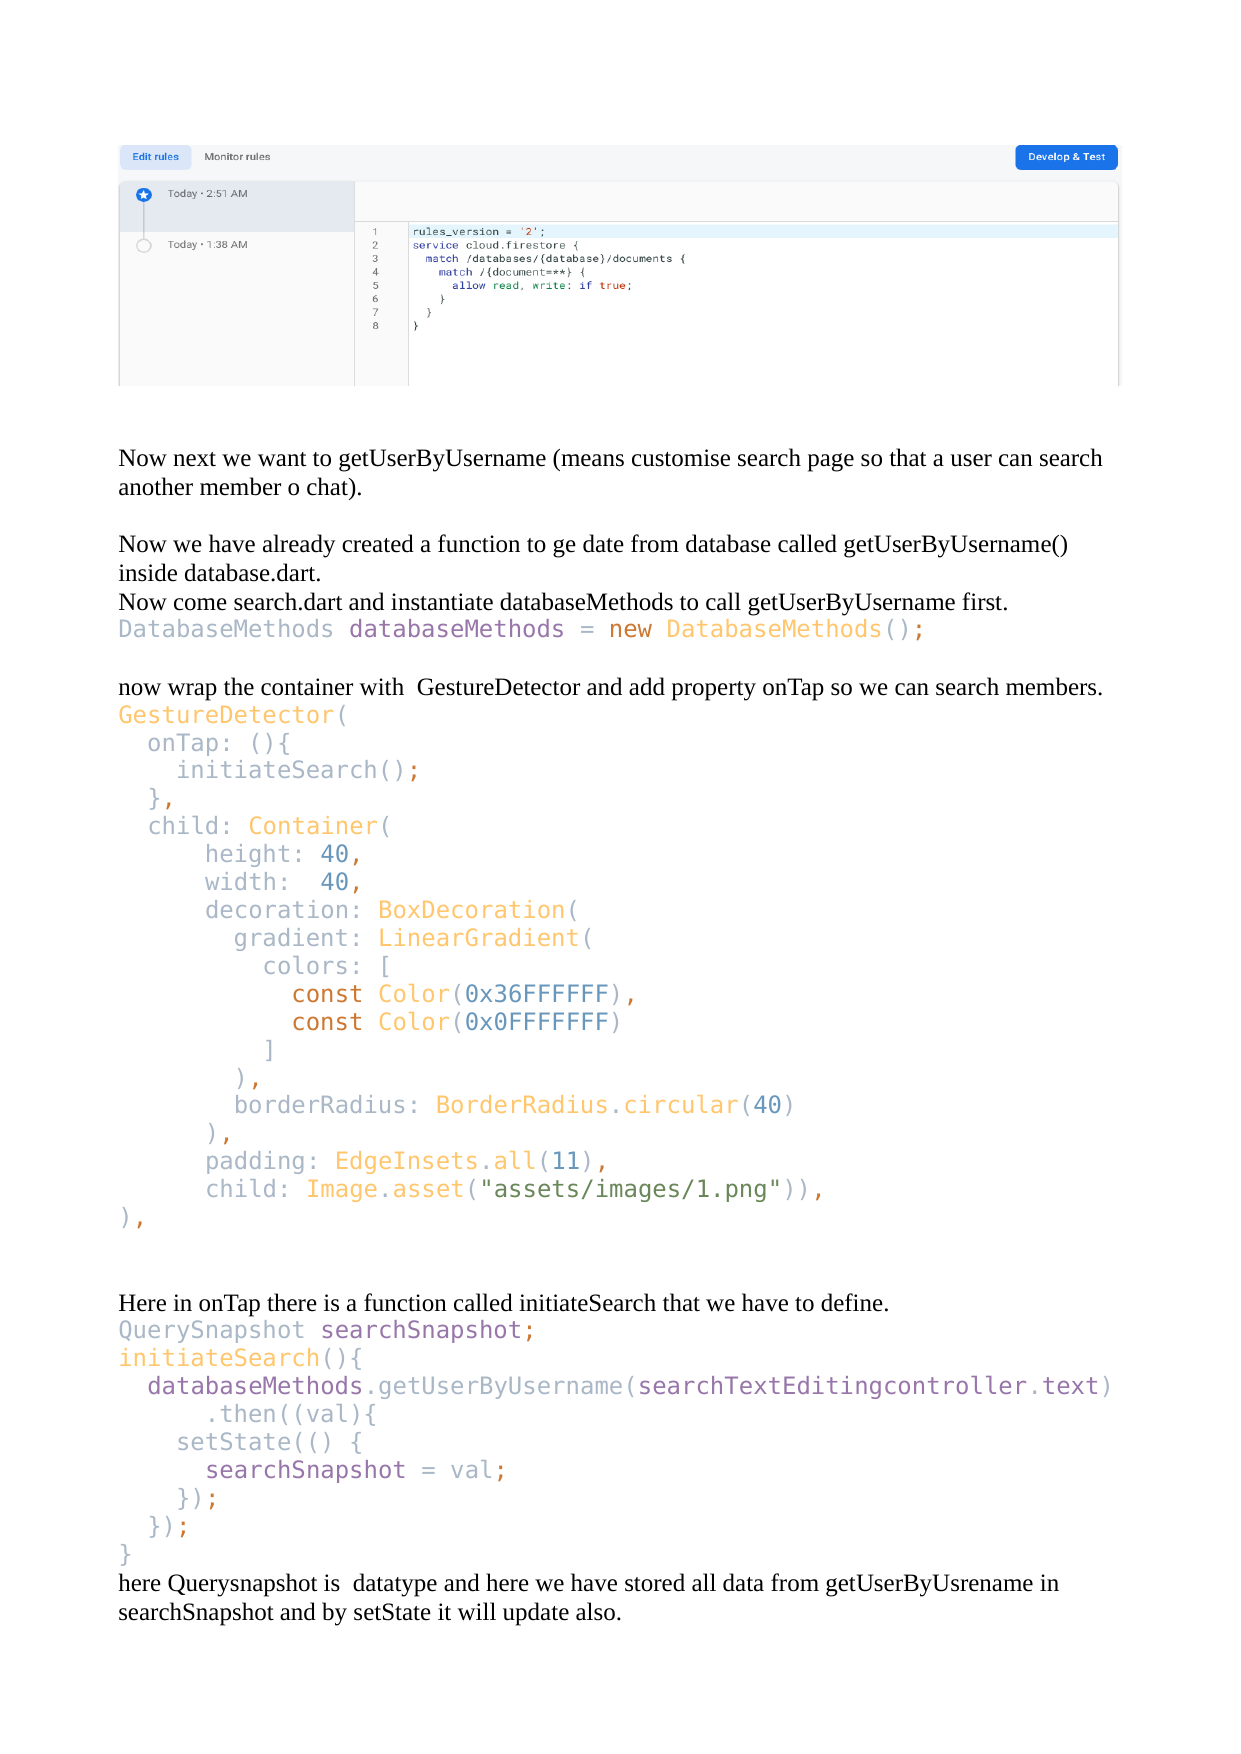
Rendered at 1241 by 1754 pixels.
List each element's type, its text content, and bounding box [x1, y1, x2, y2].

text Now come search.dart and instantiate databaseMethods to call getUserByUsername first. [118, 587, 1122, 615]
text DatabaseMethods databaseMethods = new DatabaseMethods(); [118, 615, 1122, 672]
text Here in onTap there is a function called initiateSearch that we have to define. [118, 1288, 1122, 1317]
text Now next we want to getUserByUsername (means customise search page so that a user can search another member o chat). [118, 443, 1122, 500]
text QuerySnapshot searchSnapshot; initiateSearch(){ databaseMethods.getUserByUsername(searchTextEditingcontroller.text) .then((val){ setState(() { searchSnapshot = val; }); }); } [118, 1317, 1122, 1568]
text here Querysnapshot is datatype and here we have stored all data from getUserByUsrename in searchSnapshot and by setState it will update also. [118, 1568, 1122, 1625]
picture [118, 145, 1123, 386]
text GestureDetector( onTap: (){ initiateSearch(); }, child: Container( height: 40, width: 40, decoration: BoxDecoration( gradient: LinearGradient( colors: [ const Color(0x36FFFFFF), const Color(0x0FFFFFFF) ] ), borderRadius: BorderRadius.circular(40) ), padding: EdgeInsets.all(11), child: Image.asset("assets/images/1.png")), ), [118, 701, 1122, 1231]
text now wrap the container with GestureDetector and add property onTap so we can search members. [118, 672, 1122, 701]
text Now we have already created a function to ge date from database called getUserByUsername() inside database.dart. [118, 529, 1122, 587]
